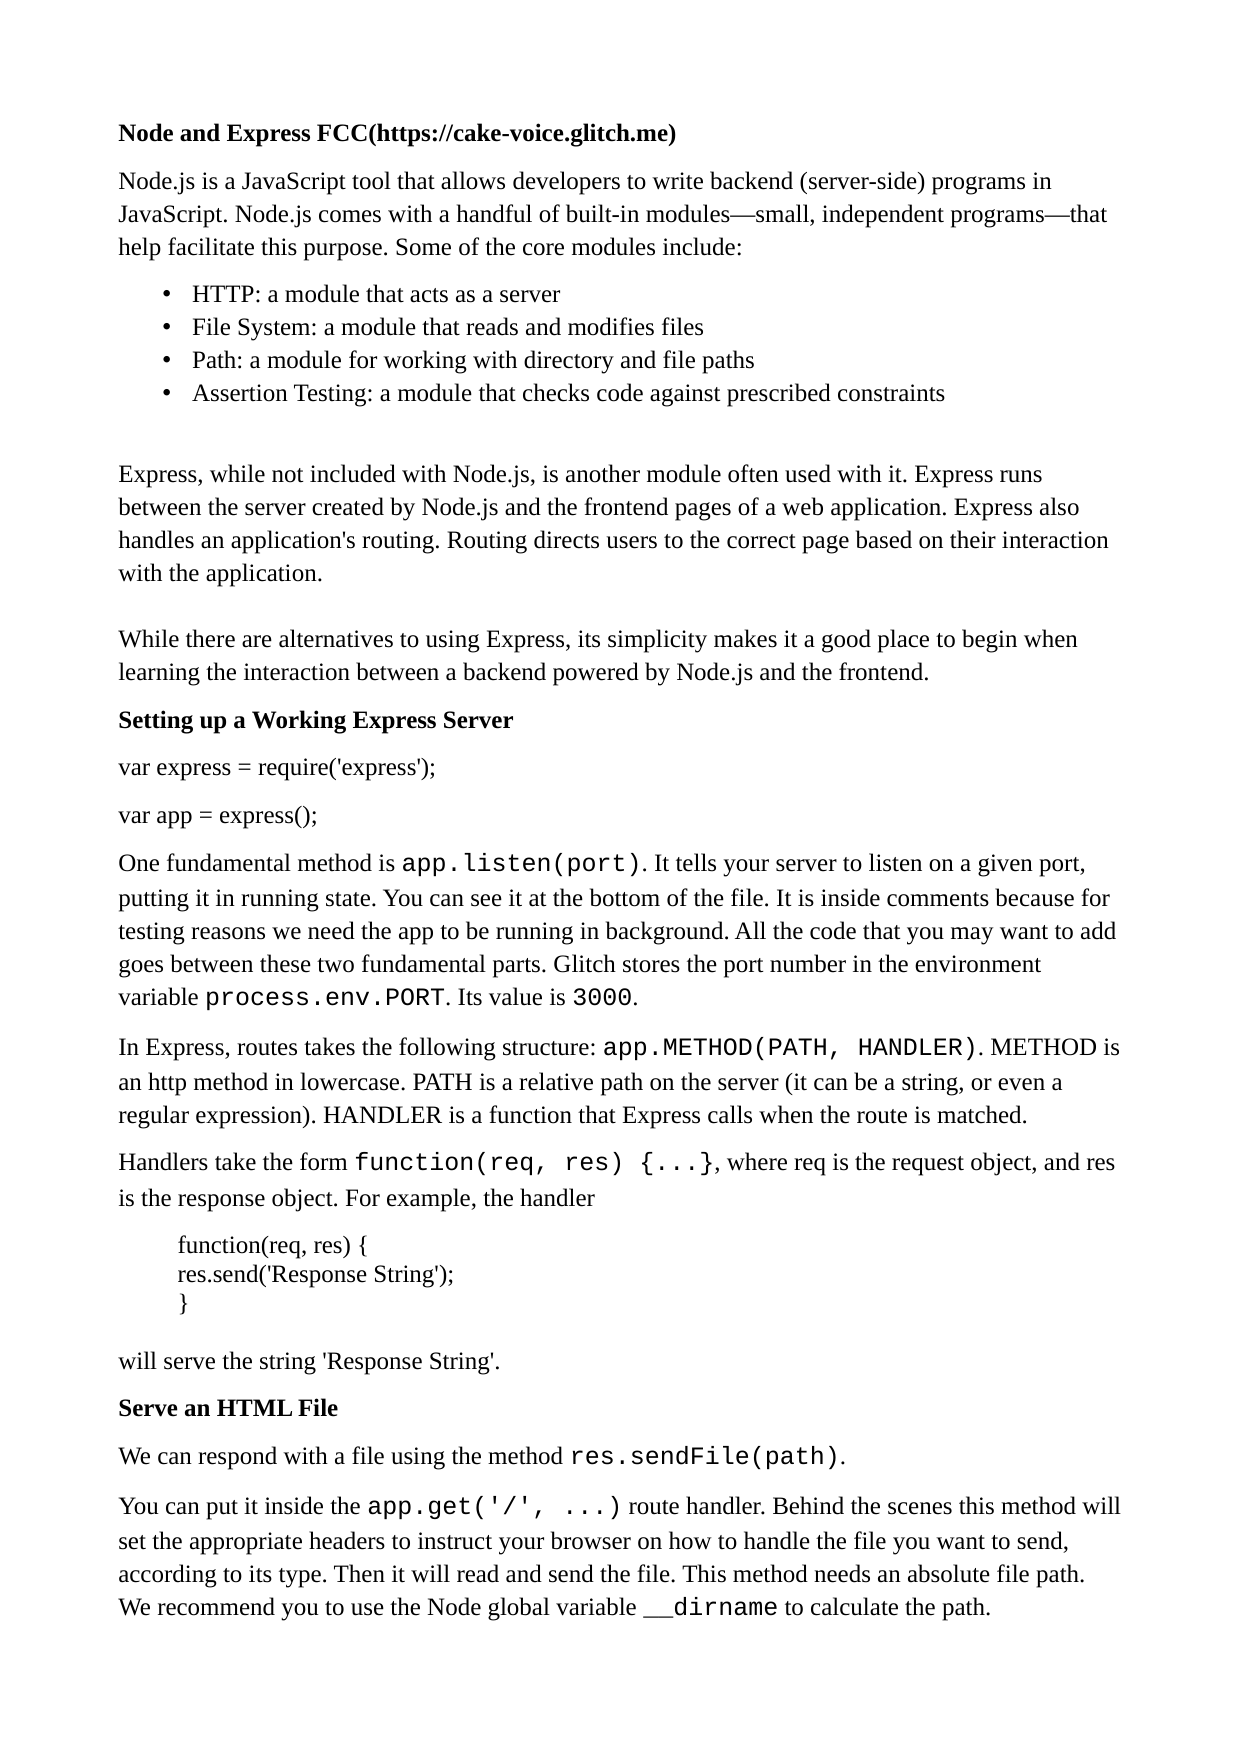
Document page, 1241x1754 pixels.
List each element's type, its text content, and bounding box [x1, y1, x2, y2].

text Node and Express FCC(https://cake-voice.glitch.me) [118, 118, 1122, 147]
text In Express, routes takes the following structure: app.METHOD(PATH, HANDLER). METHOD is an http method in lowercase. PATH is a relative path on the server (it can be a string, or even a regular expression). HANDLER is a function that Express calls when the route is matched. [118, 1032, 1122, 1129]
text Handlers take the form function(req, res) {...}, where req is the request object, and res is the response object. For example, the handler [118, 1147, 1122, 1211]
list HTTP: a module that acts as a server [162, 279, 1122, 308]
text will serve the string 'Response String'. [118, 1346, 1122, 1375]
text Node.js is a JavaScript tool that allows developers to write backend (server-side) programs in JavaScript. Node.js comes with a handful of built-in modules—small, independent programs—that help facilitate this purpose. Some of the core modules include: [118, 166, 1122, 261]
list Assertion Testing: a module that checks code against prescribed constraints [162, 378, 1122, 407]
text You can put it inside the app.get('/', ...) route handler. Behind the scenes this method will set the appropriate headers to instruct your browser on how to handle the file you want to send, according to its type. Then it will read and send the file. This method needs an absolute file path. We recommend you to use the Node global variable __dirname to calculate the path. [118, 1491, 1122, 1623]
text Express, while not included with Node.js, is another module often used with it. Express runs between the server created by Node.js and the frontend pages of a web application. Express also handles an application's routing. Routing directs users to the correct page based on their interaction with the application. While there are alternatives to using Express, its simplicity makes it a good place to begin when learning the interaction between a backend powered by Node.js and the frontend. [118, 426, 1122, 686]
text var express = require('express'); [118, 752, 1122, 781]
text function(req, res) { res.send('Response String'); } [177, 1230, 1063, 1316]
text We can respond with a file using the method res.sendFile(path). [118, 1441, 1122, 1472]
list Path: a module for working with directory and file paths [162, 345, 1122, 374]
text Serve an HTML File [118, 1393, 1122, 1422]
text One fundamental method is app.listen(port). It tells your server to listen on a given port, putting it in running state. You can see it at the bottom of the file. It is inside comments because for testing reasons we need the app to be running in background. All the code that you may want to add goes between these two fundamental parts. Glitch stores the port number in the environment variable process.env.PORT. Its value is 3000. [118, 848, 1122, 1013]
list File System: a module that reads and modifies files [162, 312, 1122, 341]
text var app = express(); [118, 800, 1122, 829]
text Setting up a Working Express Server [118, 705, 1122, 733]
